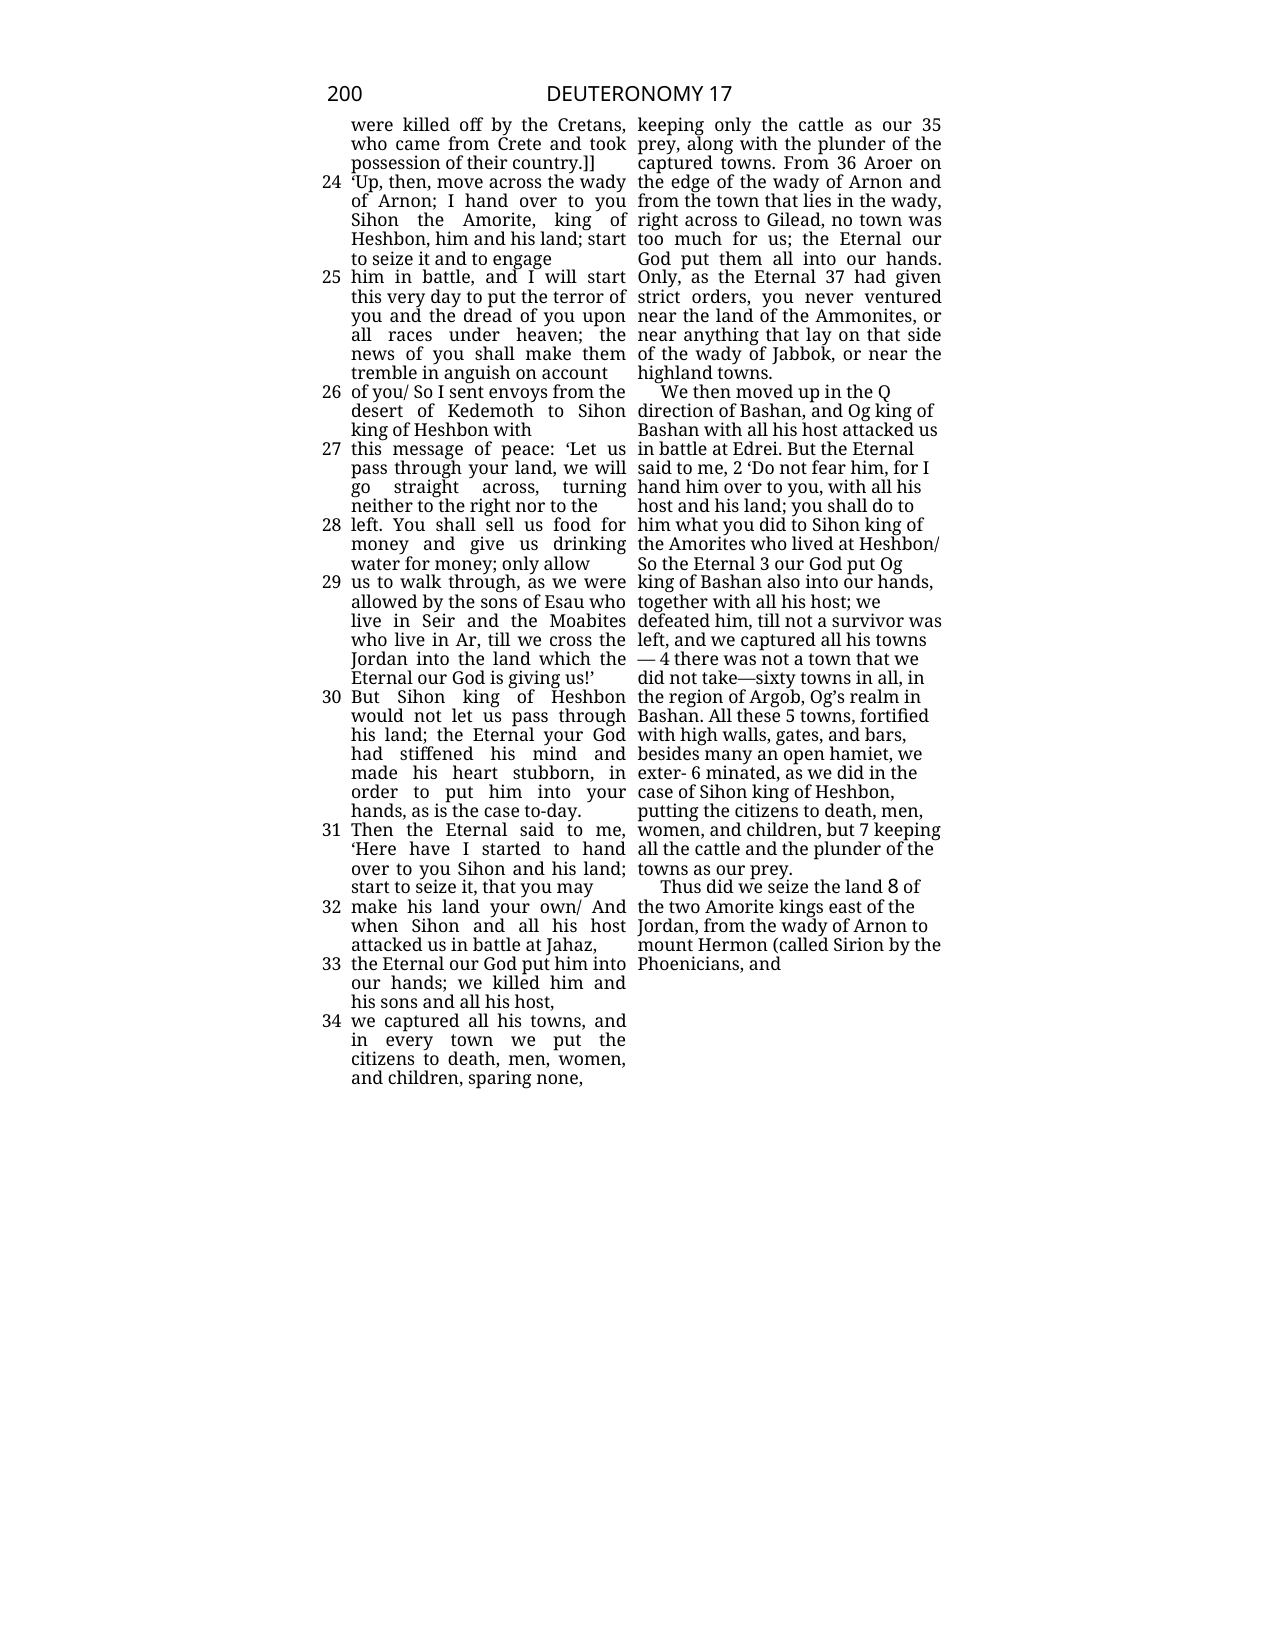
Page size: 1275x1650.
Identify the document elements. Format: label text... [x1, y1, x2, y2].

text were killed off by the Cretans, who came from Crete and took possession of their country.]] [351, 116, 627, 173]
list this message of peace: ‘Let us pass through your land, we will go straight across, turning neither to the right nor to the [322, 440, 627, 517]
list Then the Eternal said to me, ‘Here have I started to hand over to you Sihon and his land; start to seize it, that you may [322, 822, 627, 898]
text keeping only the cattle as our 35 prey, along with the plunder of the captured towns. From 36 Aroer on the edge of the wady of Arnon and from the town that lies in the wady, right across to Gilead, no town was too much for us; the Eternal our God put them all into our hands. Only, as the Eternal 37 had given strict orders, you never ventured near the land of the Ammonites, or near anything that lay on that side of the wady of Jabbok, or near the highland towns. [637, 116, 942, 383]
list we captured all his towns, and in every town we put the citizens to death, men, women, and children, sparing none, [322, 1012, 627, 1088]
list But Sihon king of Heshbon would not let us pass through his land; the Eternal your God had stiffened his mind and made his heart stubborn, in order to put him into your hands, as is the case to-day. [322, 688, 627, 822]
list left. You shall sell us food for money and give us drinking water for money; only allow [322, 517, 627, 574]
list him in battle, and I will start this very day to put the terror of you and the dread of you upon all races under heaven; the news of you shall make them tremble in anguish on account [322, 269, 627, 383]
list the Eternal our God put him into our hands; we killed him and his sons and all his host, [322, 955, 627, 1012]
text We then moved up in the Q direction of Bashan, and Og king of Bashan with all his host attacked us in battle at Edrei. But the Eternal said to me, 2 ‘Do not fear him, for I hand him over to you, with all his host and his land; you shall do to him what you did to Sihon king of the Amorites who lived at Heshbon/ So the Eternal 3 our God put Og king of Bashan also into our hands, together with all his host; we defeated him, till not a survivor was left, and we captured all his towns— 4 there was not a town that we did not take—sixty towns in all, in the region of Argob, Og’s realm in Bashan. All these 5 towns, fortified with high walls, gates, and bars, besides many an open hamiet, we exter- 6 minated, as we did in the case of Sihon king of Heshbon, putting the citizens to death, men, women, and children, but 7 keeping all the cattle and the plunder of the towns as our prey. [637, 383, 942, 879]
text Thus did we seize the land 8 of the two Amorite kings east of the Jordan, from the wady of Arnon to mount Hermon (called Sirion by the Phoenicians, and [637, 879, 942, 974]
list ‘Up, then, move across the wady of Arnon; I hand over to you Sihon the Amorite, king of Heshbon, him and his land; start to seize it and to engage [322, 173, 627, 269]
list make his land your own/ And when Sihon and all his host attacked us in battle at Jahaz, [322, 898, 627, 955]
list us to walk through, as we were allowed by the sons of Esau who live in Seir and the Moabites who live in Ar, till we cross the Jordan into the land which the Eternal our God is giving us!’ [322, 574, 627, 688]
list of you/ So I sent envoys from the desert of Kedemoth to Sihon king of Heshbon with [322, 383, 627, 440]
